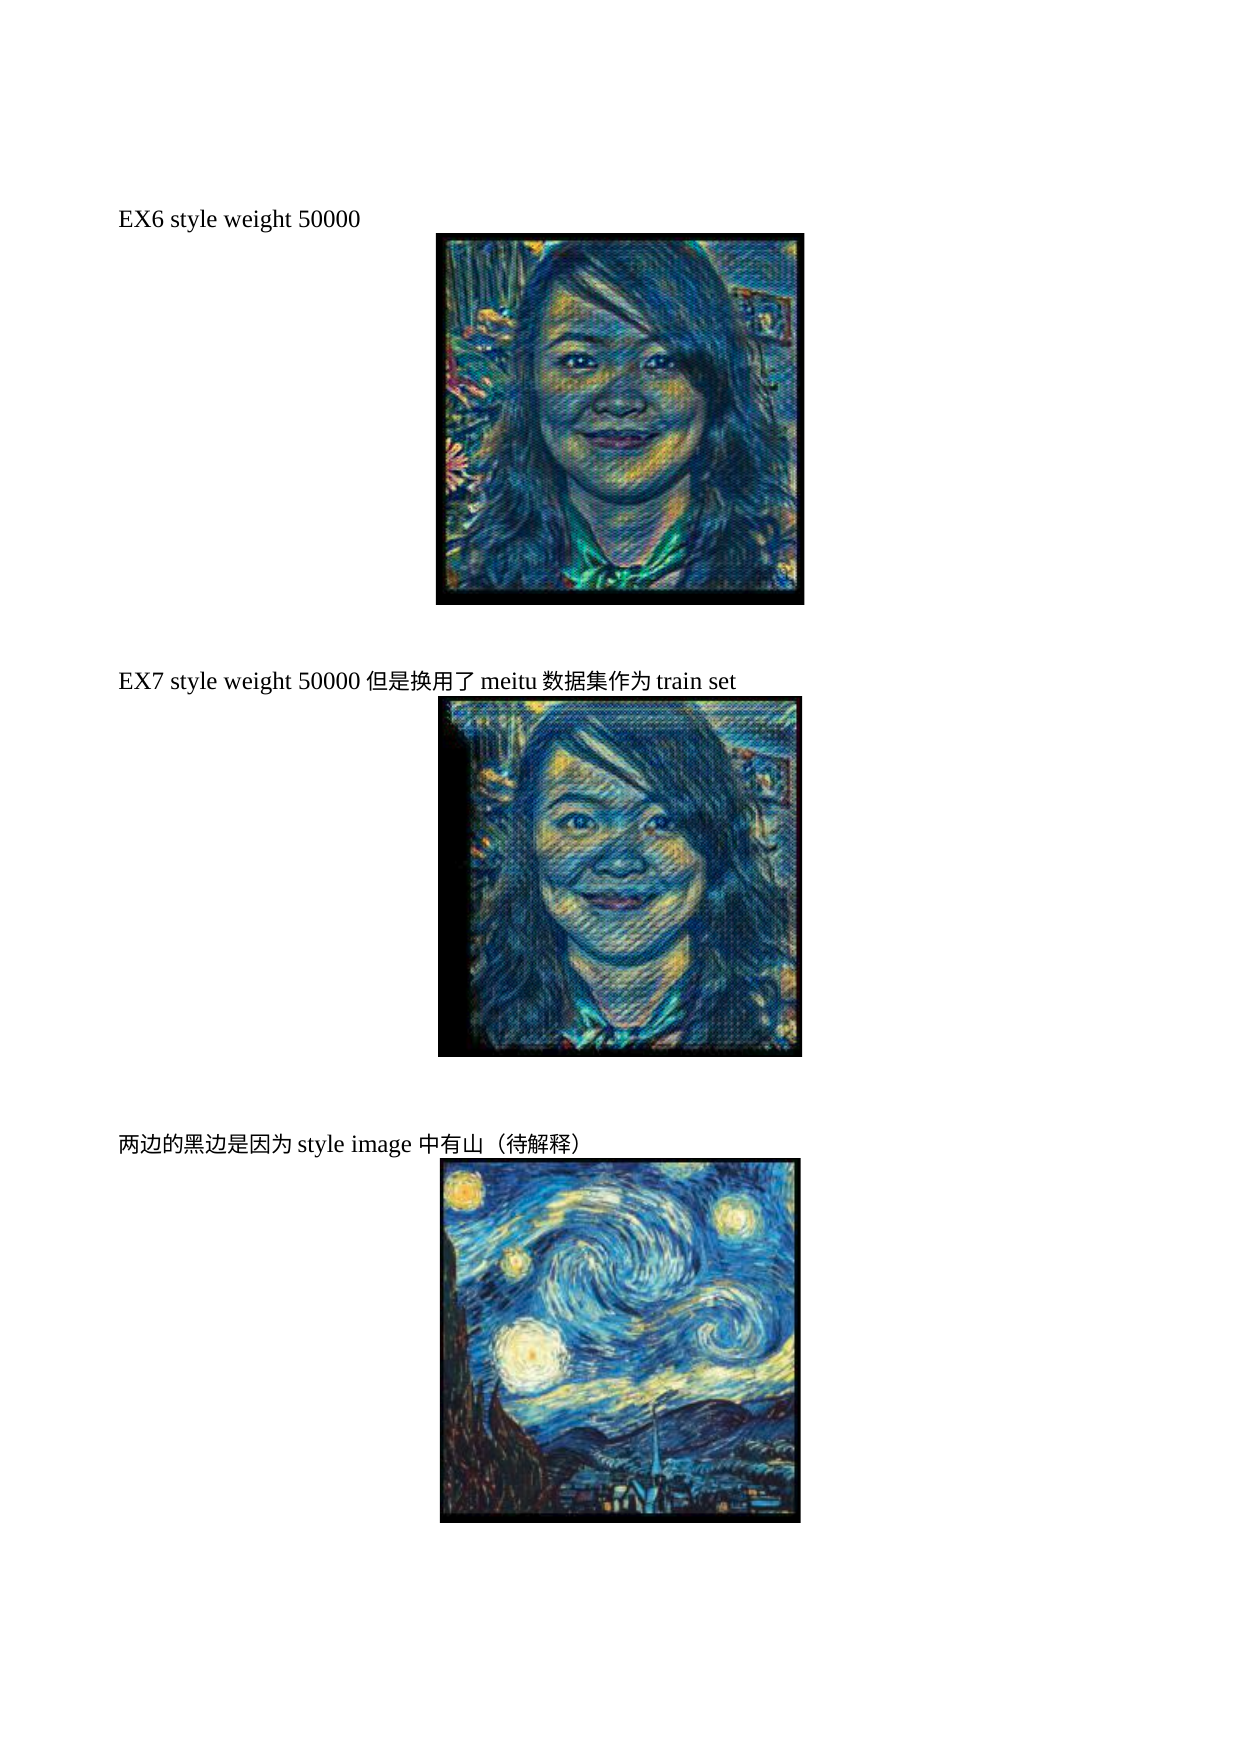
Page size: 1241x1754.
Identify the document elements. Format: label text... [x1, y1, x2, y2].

picture [438, 696, 803, 1057]
picture [439, 1158, 801, 1523]
text 两边的黑边是因为style image 中有山（待解释） [118, 1127, 1122, 1159]
text EX7 style weight 50000 但是换用了meitu数据集作为train set [118, 664, 1122, 696]
picture [435, 233, 805, 605]
text EX6 style weight 50000 [118, 204, 1122, 233]
